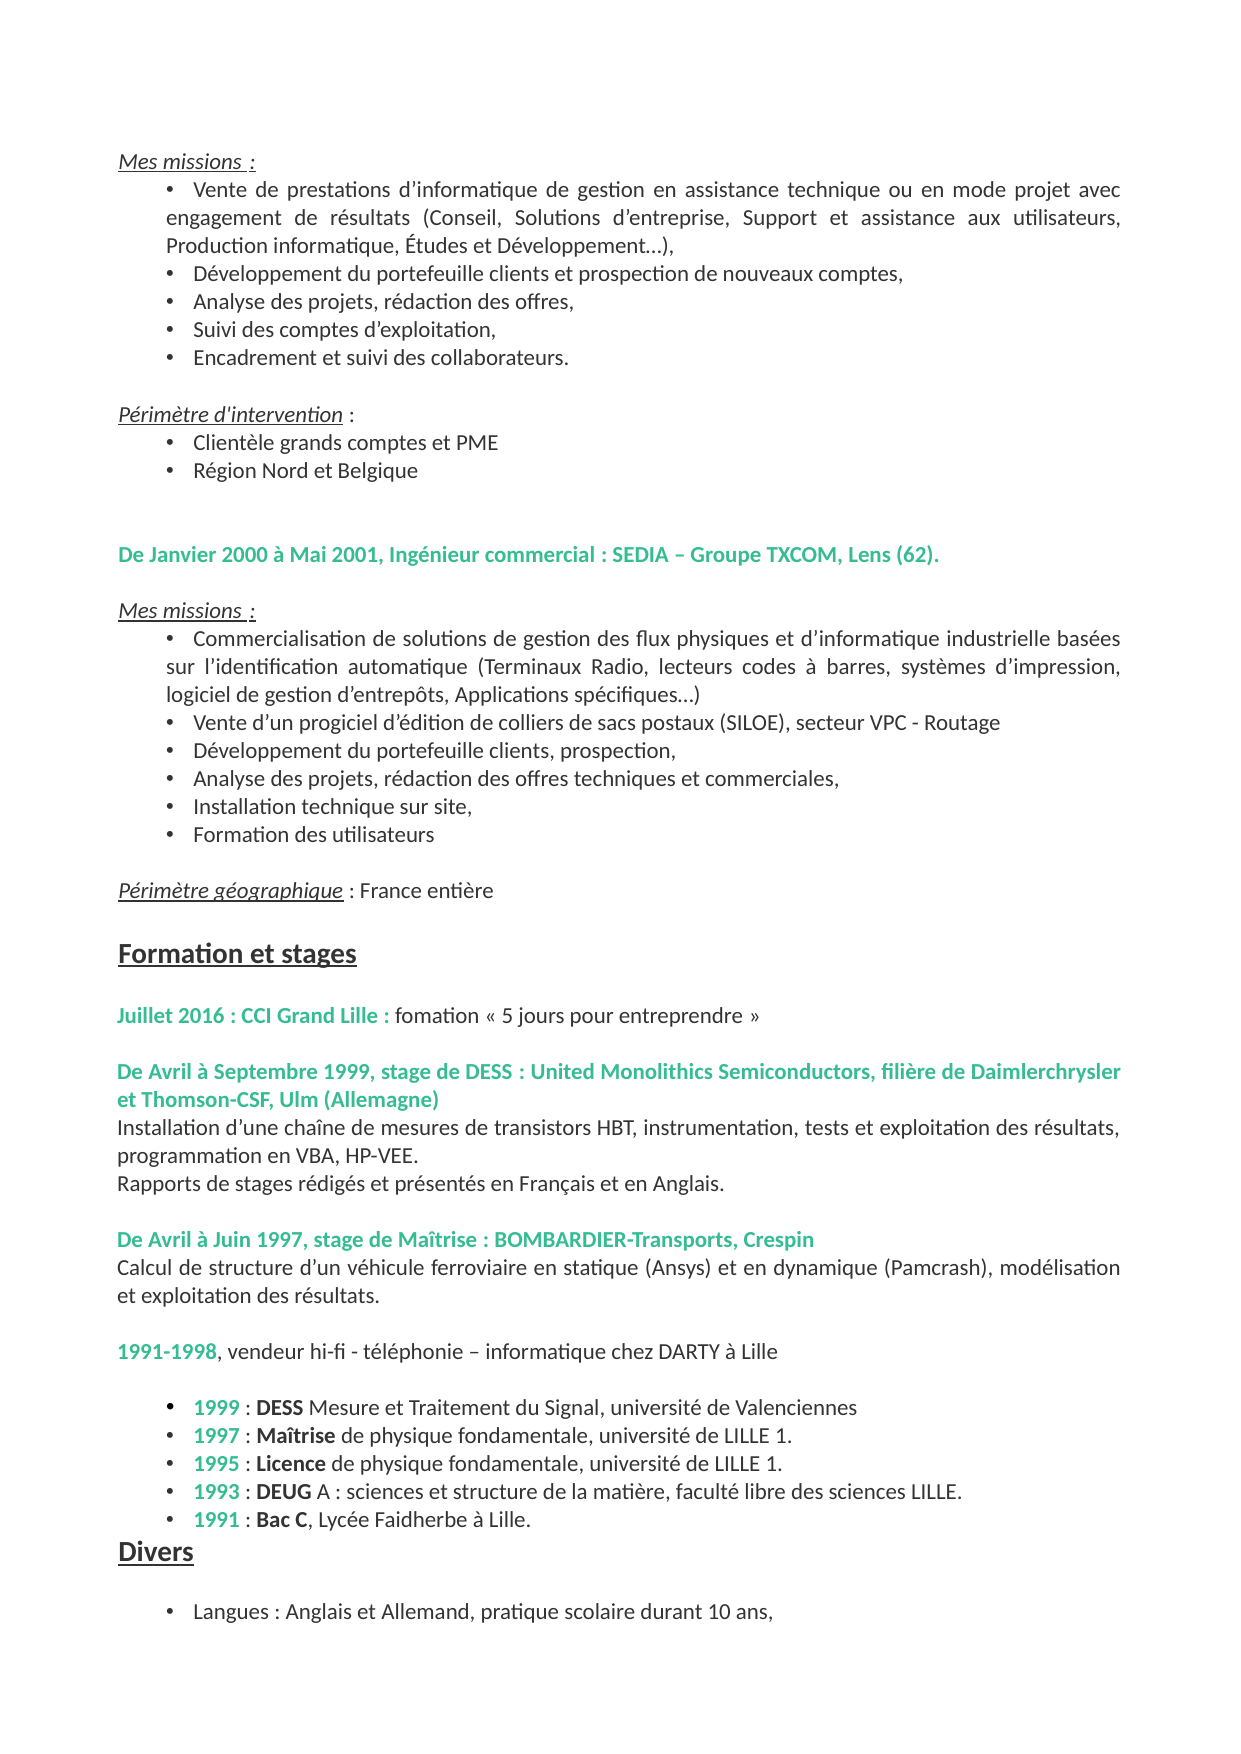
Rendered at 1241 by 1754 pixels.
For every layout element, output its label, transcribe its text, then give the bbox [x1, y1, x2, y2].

list 1995 : Licence de physique fondamentale, université de LILLE 1. [166, 1449, 1122, 1477]
list Développement du portefeuille clients et prospection de nouveaux comptes, [166, 259, 1122, 287]
list 1999 : DESS Mesure et Traitement du Signal, université de Valenciennes [166, 1393, 1122, 1421]
text Juillet 2016 : CCI Grand Lille : fomation « 5 jours pour entreprendre » [117, 1001, 1122, 1029]
text De Avril à Septembre 1999, stage de DESS : United Monolithics Semiconductors, filière de Daimlerchrysler et Thomson-CSF, Ulm (Allemagne) [117, 1057, 1122, 1113]
text Mes missions : [118, 147, 1122, 175]
list Développement du portefeuille clients, prospection, [166, 736, 1122, 764]
list 1991 : Bac C, Lycée Faidherbe à Lille. [166, 1505, 1122, 1533]
text 1991-1998, vendeur hi-fi - téléphonie – informatique chez DARTY à Lille [117, 1337, 1122, 1365]
list Vente de prestations d’informatique de gestion en assistance technique ou en mode projet avec engagement de résultats (Conseil, Solutions d’entreprise, Support et assistance aux utilisateurs, Production informatique, Études et Développement…), [166, 175, 1122, 259]
list Formation des utilisateurs [166, 820, 1122, 848]
list Vente d’un progiciel d’édition de colliers de sacs postaux (SILOE), secteur VPC - Routage [166, 708, 1122, 736]
text Périmètre d'intervention : [118, 400, 1122, 428]
text Formation et stages [118, 935, 1122, 970]
text De Janvier 2000 à Mai 2001, Ingénieur commercial : SEDIA – Groupe TXCOM, Lens (62). [118, 540, 1122, 568]
list Langues : Anglais et Allemand, pratique scolaire durant 10 ans, [166, 1597, 1122, 1625]
text De Avril à Juin 1997, stage de Maîtrise : BOMBARDIER-Transports, Crespin [117, 1225, 1122, 1253]
text Rapports de stages rédigés et présentés en Français et en Anglais. [117, 1169, 1122, 1197]
list 1993 : DEUG A : sciences et structure de la matière, faculté libre des sciences LILLE. [166, 1477, 1122, 1505]
list Commercialisation de solutions de gestion des flux physiques et d’informatique industrielle basées sur l’identification automatique (Terminaux Radio, lecteurs codes à barres, systèmes d’impression, logiciel de gestion d’entrepôts, Applications spécifiques…) [166, 624, 1122, 708]
list Encadrement et suivi des collaborateurs. [166, 343, 1122, 371]
text Mes missions : [118, 596, 1122, 624]
text Périmètre géographique : France entière [118, 876, 1122, 904]
list Suivi des comptes d’exploitation, [166, 315, 1122, 343]
list Analyse des projets, rédaction des offres, [166, 287, 1122, 315]
text Divers [118, 1533, 1122, 1569]
list Analyse des projets, rédaction des offres techniques et commerciales, [166, 764, 1122, 792]
list Région Nord et Belgique [166, 456, 1122, 484]
text Calcul de structure d’un véhicule ferroviaire en statique (Ansys) et en dynamique (Pamcrash), modélisation et exploitation des résultats. [117, 1253, 1122, 1309]
text Installation d’une chaîne de mesures de transistors HBT, instrumentation, tests et exploitation des résultats, programmation en VBA, HP-VEE. [117, 1113, 1122, 1169]
list Installation technique sur site, [166, 792, 1122, 820]
list Clientèle grands comptes et PME [166, 428, 1122, 456]
list 1997 : Maîtrise de physique fondamentale, université de LILLE 1. [166, 1421, 1122, 1449]
